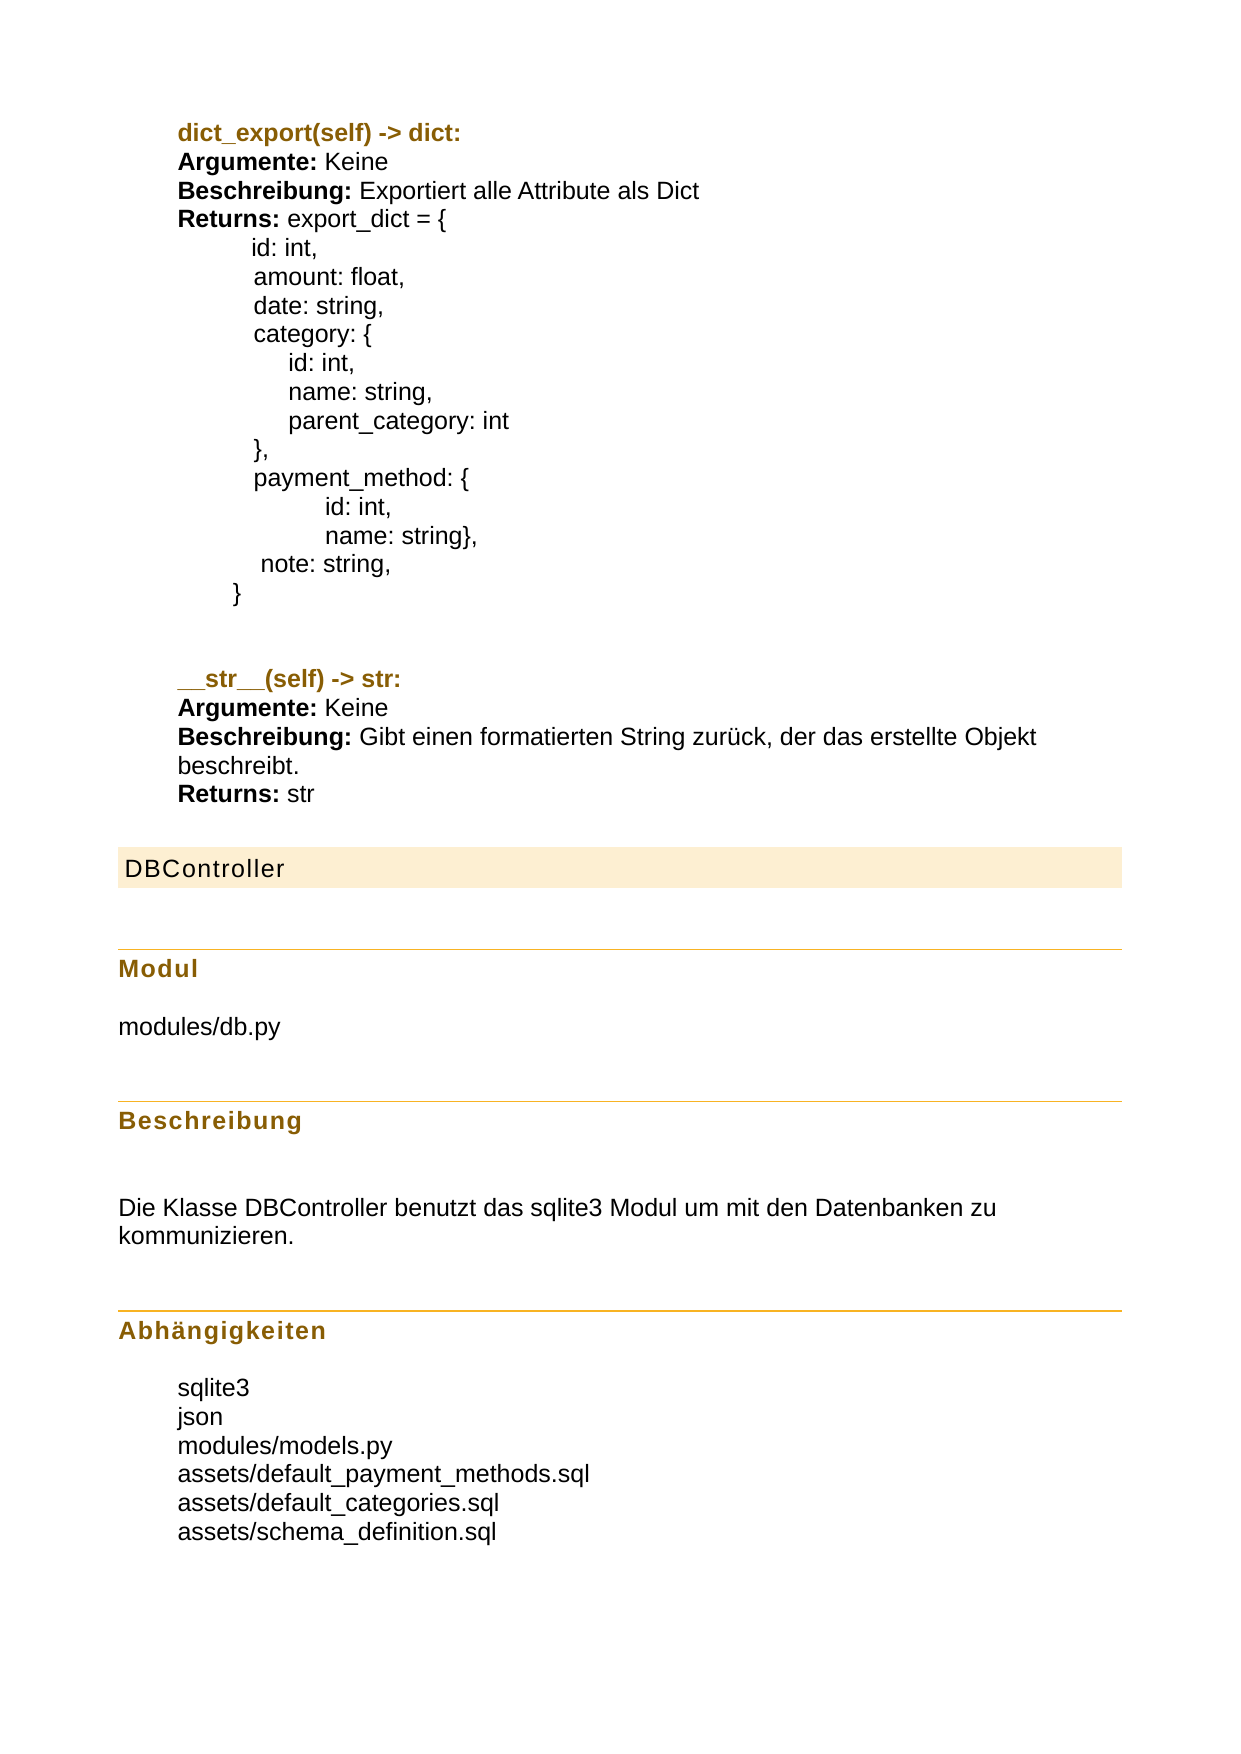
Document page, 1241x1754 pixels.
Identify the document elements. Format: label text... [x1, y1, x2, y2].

list Returns: export_dict = { [177, 204, 1122, 233]
list name: string}, [177, 521, 1122, 549]
list date: string, [177, 291, 1122, 319]
list json [177, 1402, 1122, 1431]
subtitle Beschreibung [118, 1102, 1122, 1135]
list id: int, [177, 233, 1122, 262]
list Beschreibung: Gibt einen formatierten String zurück, der das erstellte Objekt beschreibt. [177, 722, 1122, 779]
list parent_category: int [177, 406, 1122, 434]
list note: string, [177, 549, 1122, 578]
list amount: float, [177, 262, 1122, 291]
list sqlite3 [177, 1373, 1122, 1402]
subtitle DBController [124, 854, 1116, 882]
list assets/schema_definition.sql [177, 1517, 1122, 1546]
list id: int, [177, 348, 1122, 377]
list name: string, [177, 377, 1122, 406]
list }, [177, 434, 1122, 463]
list assets/default_categories.sql [177, 1488, 1122, 1517]
subtitle Modul [118, 950, 1122, 983]
list category: { [177, 319, 1122, 348]
list Returns: str [177, 779, 1122, 808]
list payment_method: { [177, 463, 1122, 492]
list dict_export(self) -> dict: [177, 118, 1122, 147]
list } [177, 578, 1122, 607]
text Die Klasse DBController benutzt das sqlite3 Modul um mit den Datenbanken zu kommunizieren. [118, 1192, 1122, 1250]
text modules/db.py [118, 1012, 1122, 1041]
list Beschreibung: Exportiert alle Attribute als Dict [177, 176, 1122, 204]
list assets/default_payment_methods.sql [177, 1459, 1122, 1488]
list __str__(self) -> str: [177, 664, 1122, 693]
subtitle Abhängigkeiten [118, 1312, 1122, 1344]
list Argumente: Keine [177, 693, 1122, 722]
list Argumente: Keine [177, 147, 1122, 176]
list modules/models.py [177, 1431, 1122, 1459]
list id: int, [177, 492, 1122, 521]
